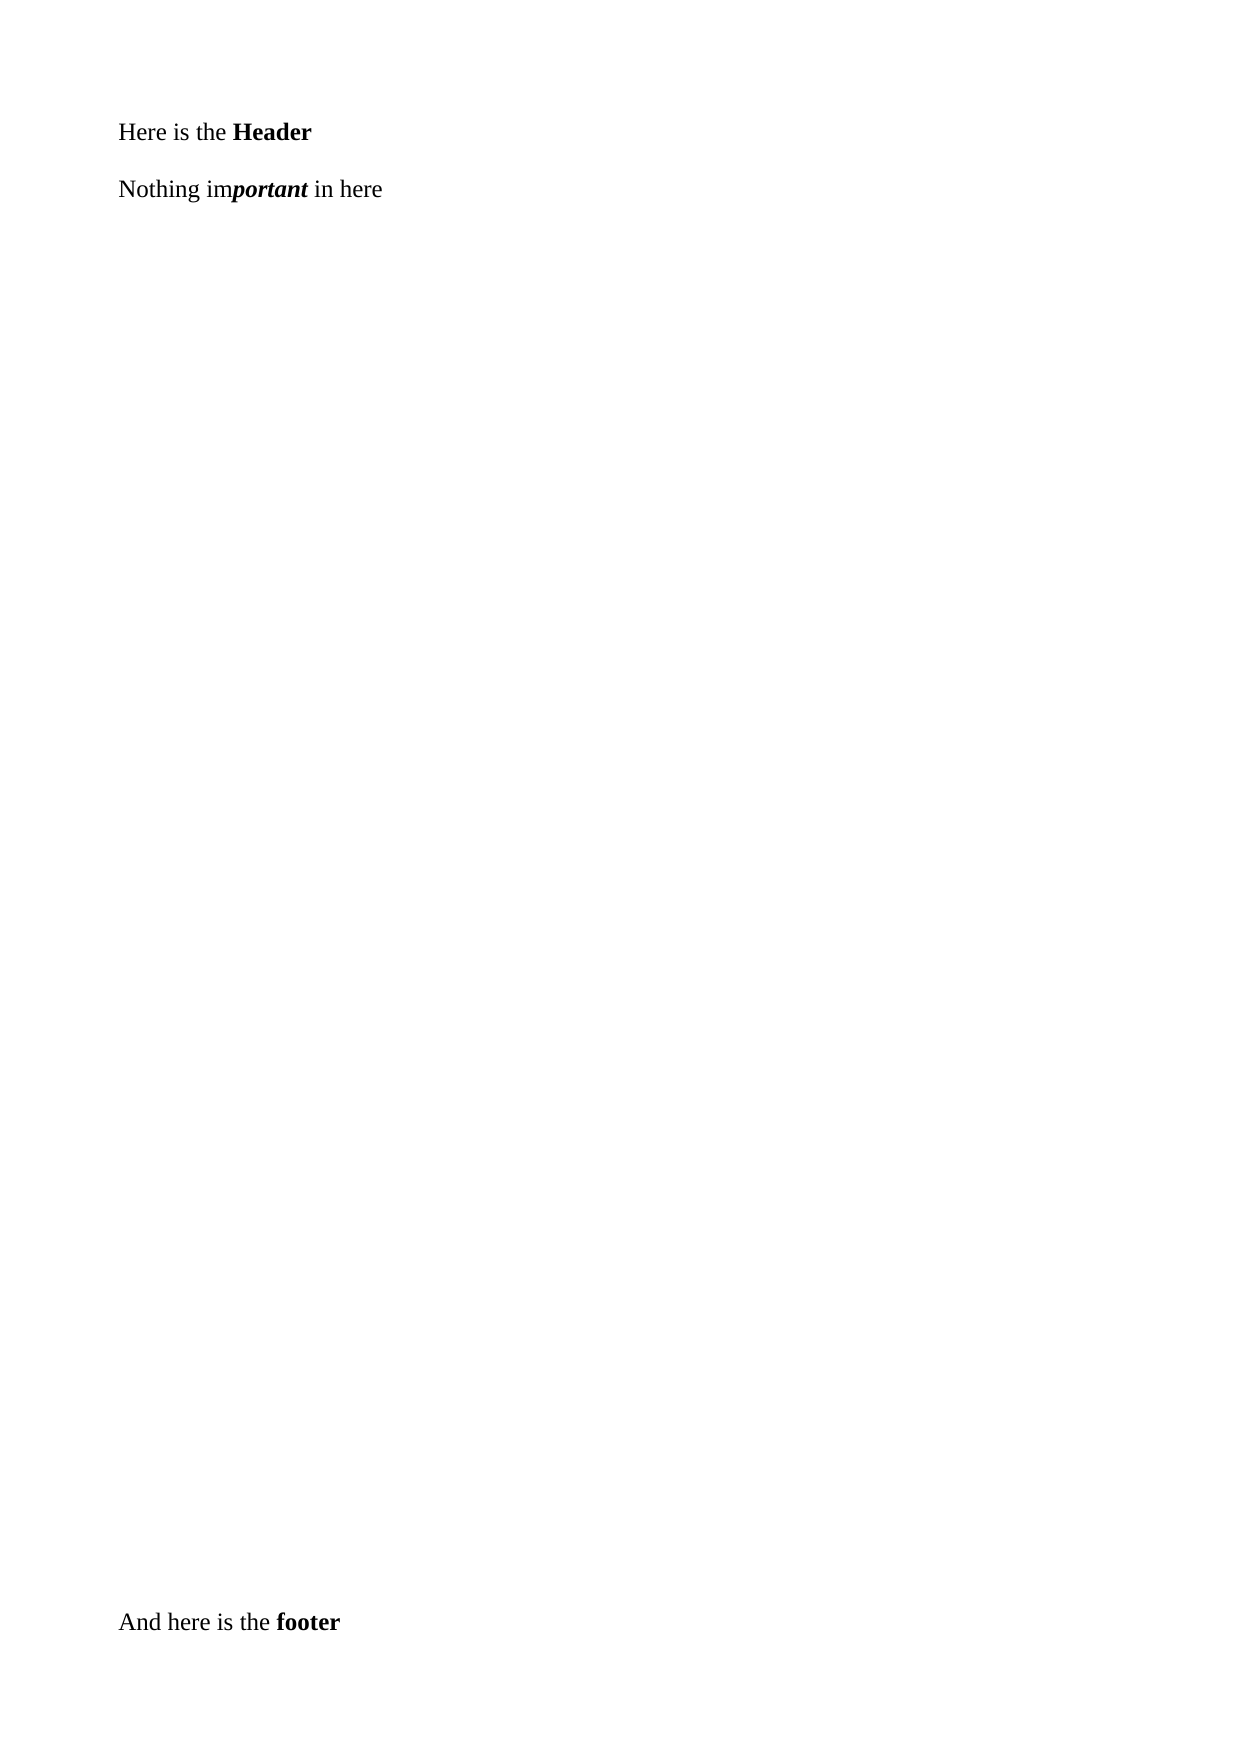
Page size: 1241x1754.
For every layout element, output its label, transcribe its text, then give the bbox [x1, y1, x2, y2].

text Nothing important in here [118, 175, 1122, 203]
